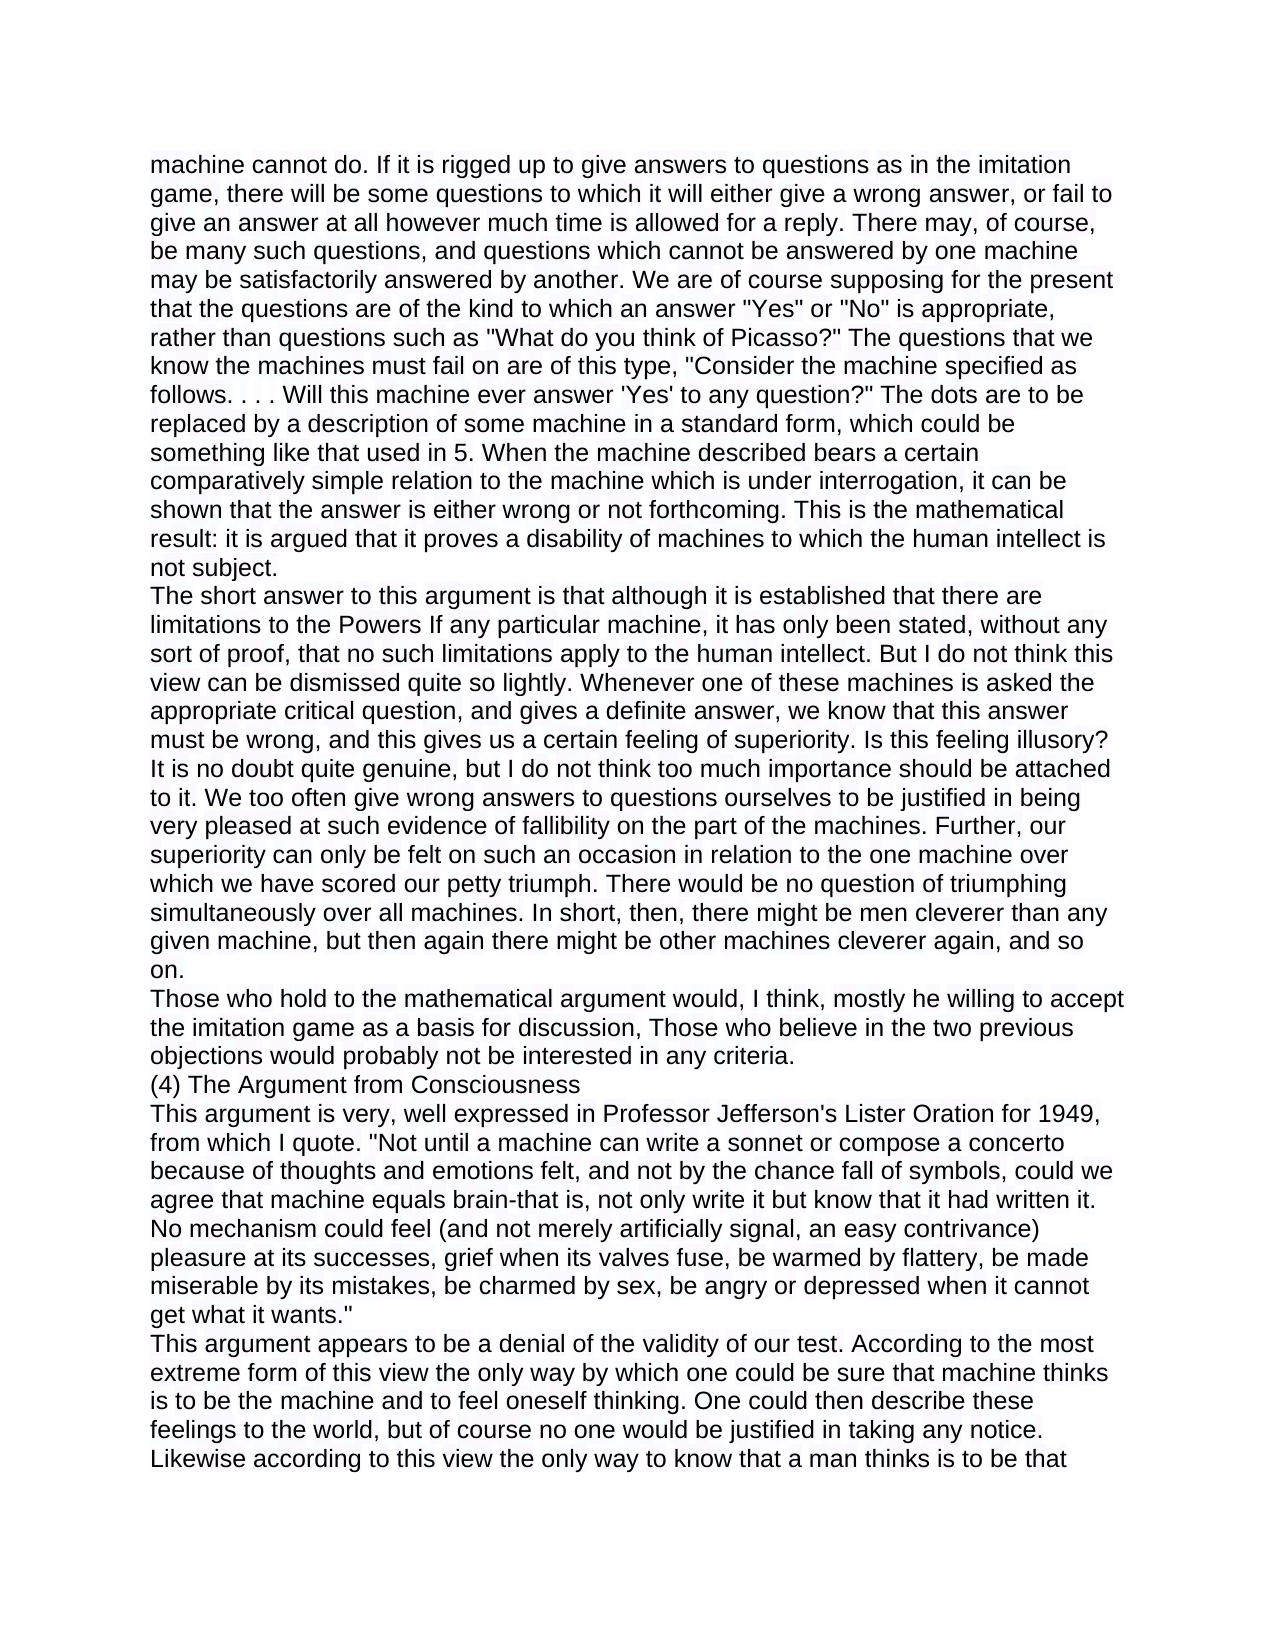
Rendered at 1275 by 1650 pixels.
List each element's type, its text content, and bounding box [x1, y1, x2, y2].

text Those who hold to the mathematical argument would, I think, mostly he willing to accept the imitation game as a basis for discussion, Those who believe in the two previous objections would probably not be interested in any criteria. [150, 984, 1125, 1070]
text This argument appears to be a denial of the validity of our test. According to the most extreme form of this view the only way by which one could be sure that machine thinks is to be the machine and to feel oneself thinking. One could then describe these feelings to the world, but of course no one would be justified in taking any notice. Likewise according to this view the only way to know that a man thinks is to be that [150, 1329, 1125, 1472]
text This argument is very, well expressed in Professor Jefferson's Lister Oration for 1949, from which I quote. "Not until a machine can write a sonnet or compose a concerto because of thoughts and emotions felt, and not by the chance fall of symbols, could we agree that machine equals brain-that is, not only write it but know that it had written it. No mechanism could feel (and not merely artificially signal, an easy contrivance) pleasure at its successes, grief when its valves fuse, be warmed by flattery, be made miserable by its mistakes, be charmed by sex, be angry or depressed when it cannot get what it wants." [150, 1099, 1125, 1329]
text The short answer to this argument is that although it is established that there are limitations to the Powers If any particular machine, it has only been stated, without any sort of proof, that no such limitations apply to the human intellect. But I do not think this view can be dismissed quite so lightly. Whenever one of these machines is asked the appropriate critical question, and gives a definite answer, we know that this answer must be wrong, and this gives us a certain feeling of superiority. Is this feeling illusory? It is no doubt quite genuine, but I do not think too much importance should be attached to it. We too often give wrong answers to questions ourselves to be justified in being very pleased at such evidence of fallibility on the part of the machines. Further, our superiority can only be felt on such an occasion in relation to the one machine over which we have scored our petty triumph. There would be no question of triumphing simultaneously over all machines. In short, then, there might be men cleverer than any given machine, but then again there might be other machines cleverer again, and so on. [150, 581, 1125, 984]
text (4) The Argument from Consciousness [580, 1070, 1125, 1099]
text machine cannot do. If it is rigged up to give answers to questions as in the imitation game, there will be some questions to which it will either give a wrong answer, or fail to give an answer at all however much time is allowed for a reply. There may, of course, be many such questions, and questions which cannot be answered by one machine may be satisfactorily answered by another. We are of course supposing for the present that the questions are of the kind to which an answer "Yes" or "No" is appropriate, rather than questions such as "What do you think of Picasso?" The questions that we know the machines must fail on are of this type, "Consider the machine specified as follows. . . . Will this machine ever answer 'Yes' to any question?" The dots are to be replaced by a description of some machine in a standard form, which could be something like that used in 5. When the machine described bears a certain comparatively simple relation to the machine which is under interrogation, it can be shown that the answer is either wrong or not forthcoming. This is the mathematical result: it is argued that it proves a disability of machines to which the human intellect is not subject. [150, 150, 1125, 581]
